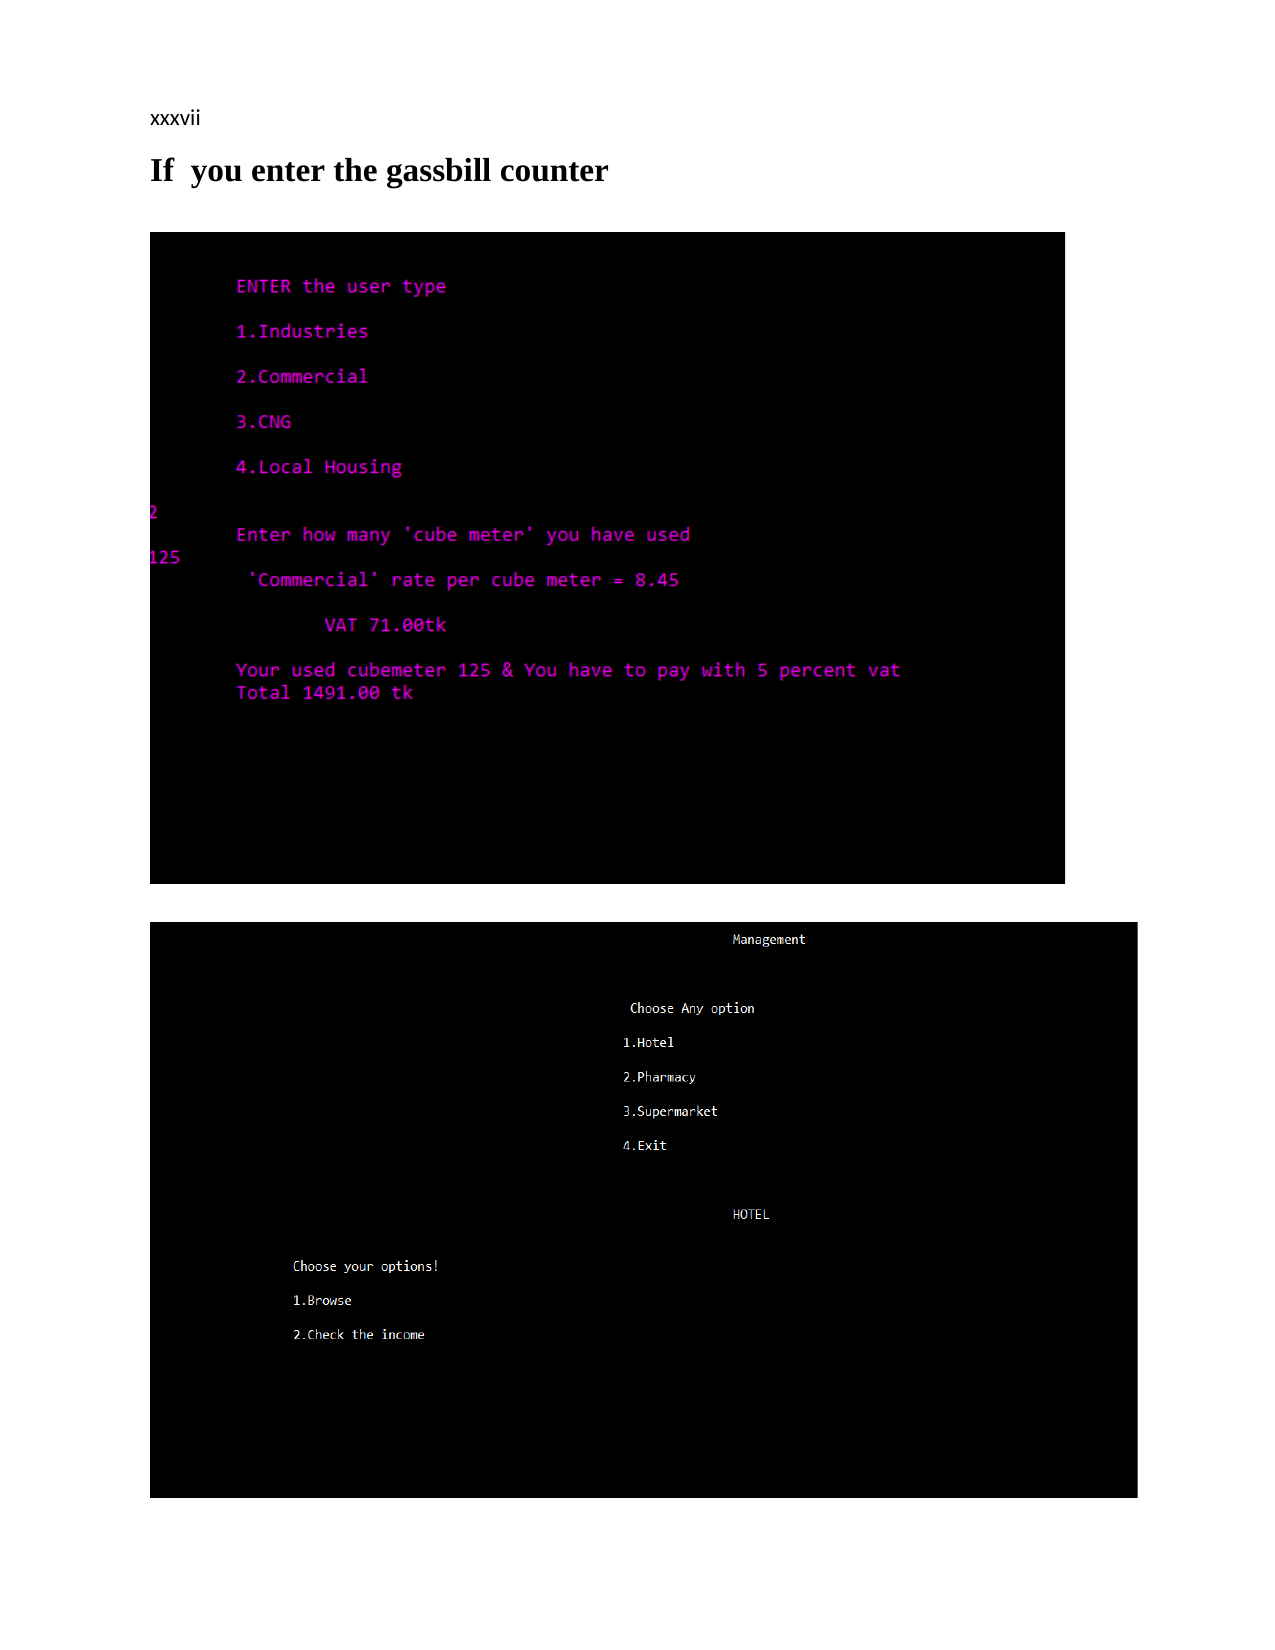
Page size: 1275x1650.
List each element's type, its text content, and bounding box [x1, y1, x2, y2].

picture [150, 922, 1138, 1498]
text If you enter the gassbill counter [150, 150, 1125, 188]
picture [150, 232, 1066, 884]
